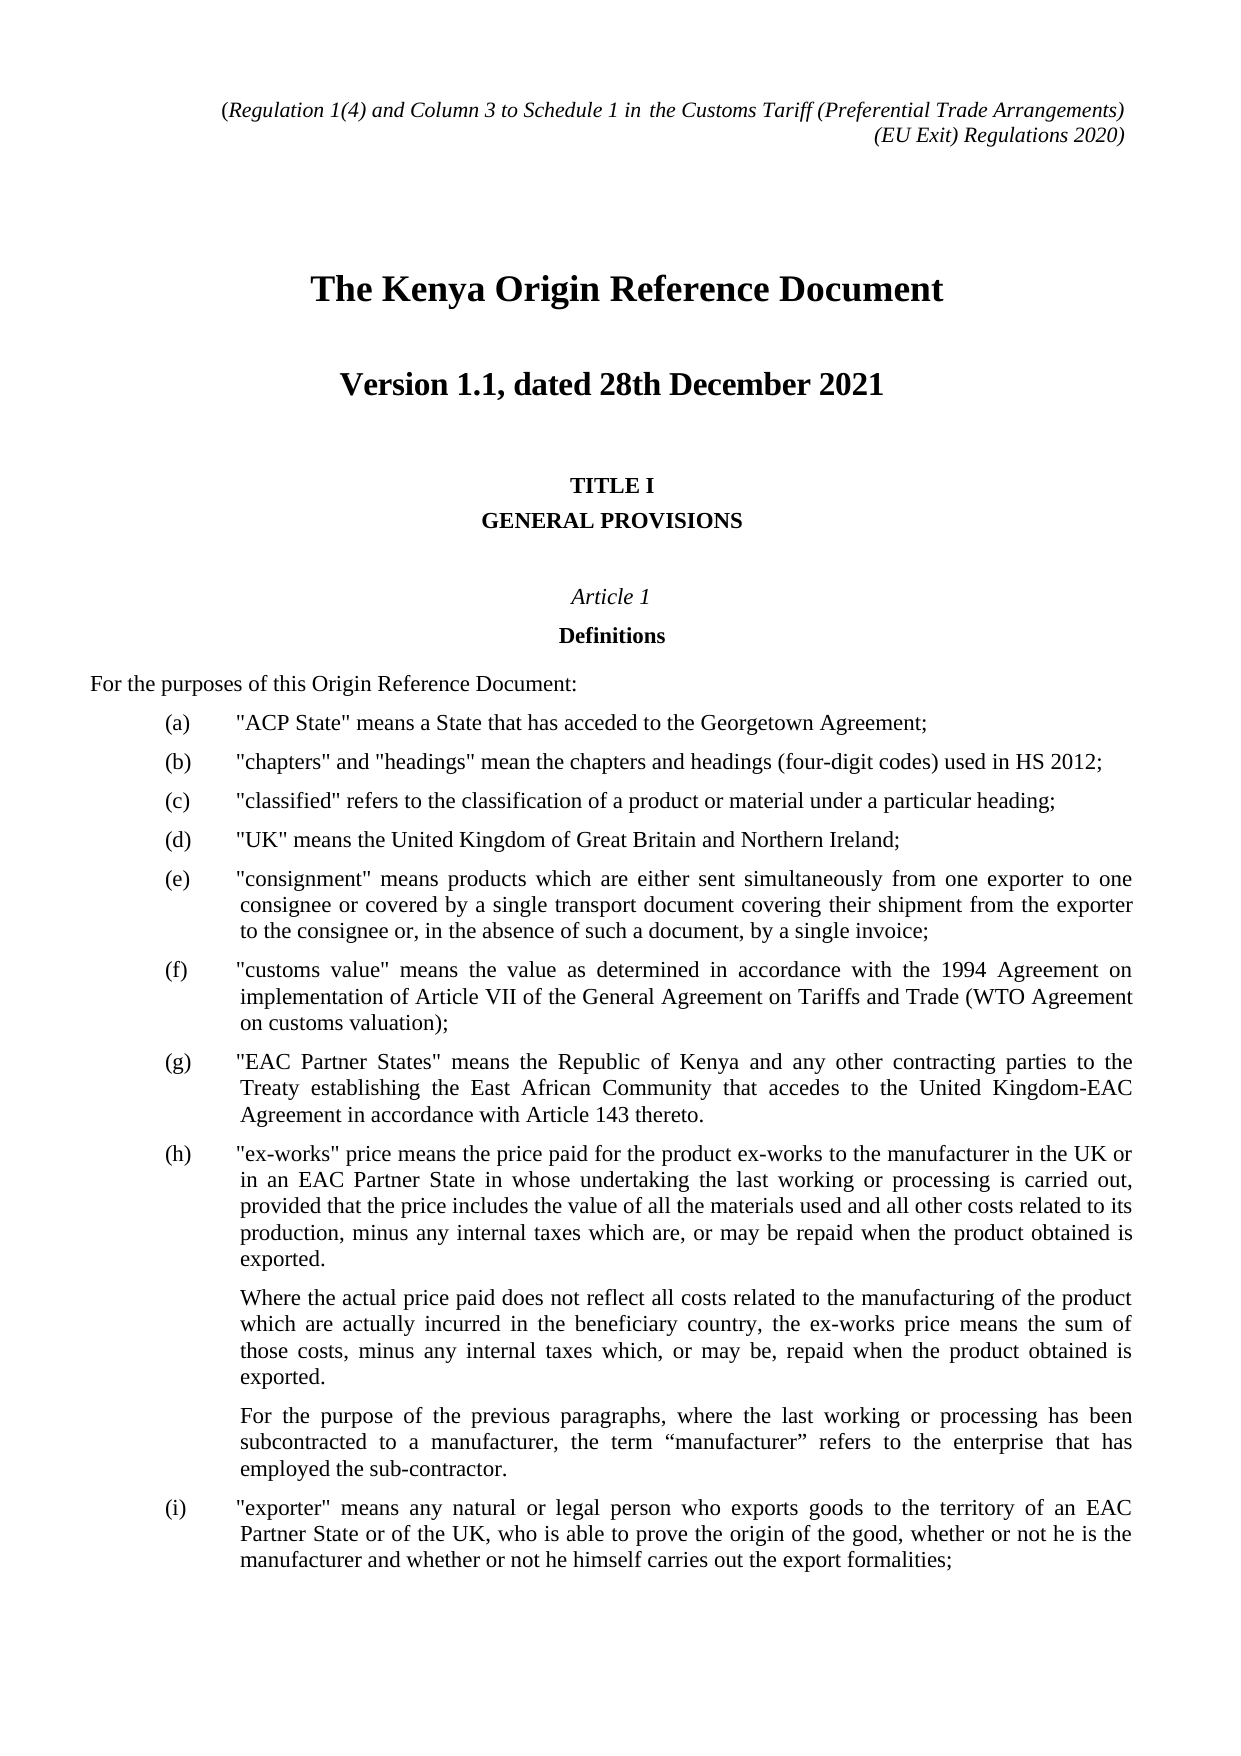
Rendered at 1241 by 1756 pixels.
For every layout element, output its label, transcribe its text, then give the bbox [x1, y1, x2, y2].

text For the purposes of this Origin Reference Document: [90, 671, 1134, 697]
list "chapters" and "headings" mean the chapters and headings (four-digit codes) used in HS 2012; [165, 748, 1134, 774]
list "EAC Partner States" means the Republic of Kenya and any other contracting parties to the Treaty establishing the East African Community that accedes to the United Kingdom-EAC Agreement in accordance with Article 143 thereto. [165, 1048, 1134, 1127]
text Definitions [90, 622, 1134, 649]
list "ACP State" means a State that has acceded to the Georgetown Agreement; [165, 709, 1134, 736]
subtitle TITLE I [90, 472, 1134, 499]
text GENERAL PROVISIONS [90, 507, 1134, 533]
list "ex-works" price means the price paid for the product ex-works to the manufacturer in the UK or in an EAC Partner State in whose undertaking the last working or processing is carried out, provided that the price includes the value of all the materials used and all other costs related to its production, minus any internal taxes which are, or may be repaid when the product obtained is exported. [165, 1140, 1134, 1272]
text Where the actual price paid does not reflect all costs related to the manufacturing of the product which are actually incurred in the beneficiary country, the ex-works price means the sum of those costs, minus any internal taxes which, or may be, repaid when the product obtained is exported. [240, 1284, 1134, 1389]
subtitle Article 1 [90, 583, 1134, 610]
list "consignment" means products which are either sent simultaneously from one exporter to one consignee or covered by a single transport document covering their shipment from the exporter to the consignee or, in the absence of such a document, by a single invoice; [165, 865, 1134, 944]
list "customs value" means the value as determined in accordance with the 1994 Agreement on implementation of Article VII of the General Agreement on Tariffs and Trade (WTO Agreement on customs valuation); [165, 956, 1134, 1036]
text Version 1.1, dated 28th December 2021 [90, 365, 1134, 403]
list "exporter" means any natural or legal person who exports goods to the territory of an EAC Partner State or of the UK, who is able to prove the origin of the good, whether or not he is the manufacturer and whether or not he himself carries out the export formalities; [165, 1494, 1134, 1573]
list "UK" means the United Kingdom of Great Britain and Northern Ireland; [165, 826, 1134, 852]
text The Kenya Origin Reference Document [90, 267, 1127, 310]
list "classified" refers to the classification of a product or material under a particular heading; [165, 787, 1134, 813]
text (Regulation 1(4) and Column 3 to Schedule 1 in the Customs Tariff (Preferential Trade Arrangements) (EU Exit) Regulations 2020) [90, 97, 1127, 147]
text For the purpose of the previous paragraphs, where the last working or processing has been subcontracted to a manufacturer, the term “manufacturer” refers to the enterprise that has employed the sub-contractor. [240, 1402, 1134, 1481]
